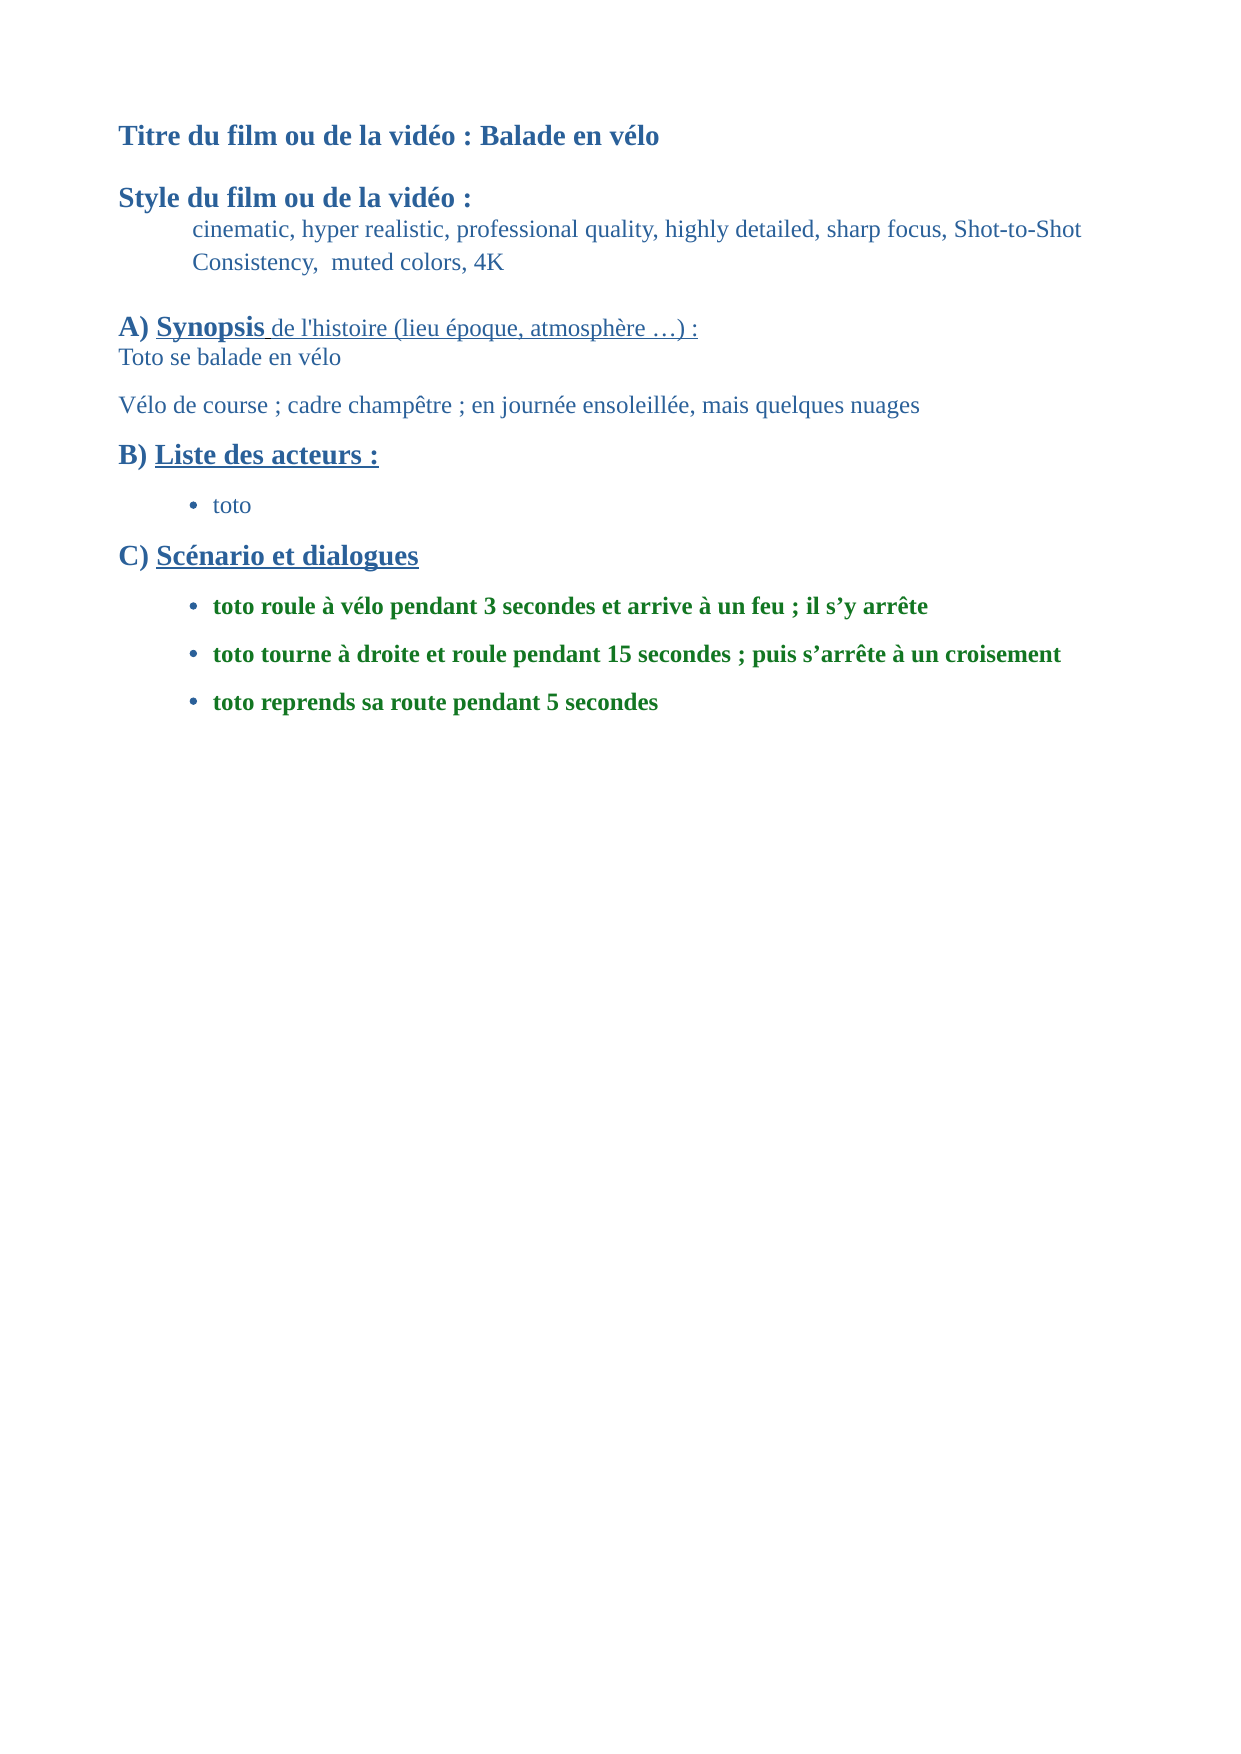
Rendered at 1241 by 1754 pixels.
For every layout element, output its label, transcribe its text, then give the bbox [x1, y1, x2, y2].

text C) Scénario et dialogues [118, 538, 1122, 572]
text Toto se balade en vélo [118, 342, 1122, 371]
list toto tourne à droite et roule pendant 15 secondes ; puis s’arrête à un croisement [189, 639, 1122, 668]
text Style du film ou de la vidéo : [118, 180, 1122, 214]
text Titre du film ou de la vidéo : Balade en vélo [118, 118, 1122, 152]
list toto [189, 491, 1122, 519]
text Vélo de course ; cadre champêtre ; en journée ensoleillée, mais quelques nuages [118, 390, 1122, 419]
list toto roule à vélo pendant 3 secondes et arrive à un feu ; il s’y arrête [189, 591, 1122, 620]
text cinematic, hyper realistic, professional quality, highly detailed, sharp focus, Shot-to-Shot Consistency, muted colors, 4K [118, 214, 1122, 276]
list toto reprends sa route pendant 5 secondes [189, 687, 1122, 715]
text B) Liste des acteurs : [118, 437, 1122, 471]
text A) Synopsis de l'histoire (lieu époque, atmosphère …) : [118, 309, 1122, 342]
